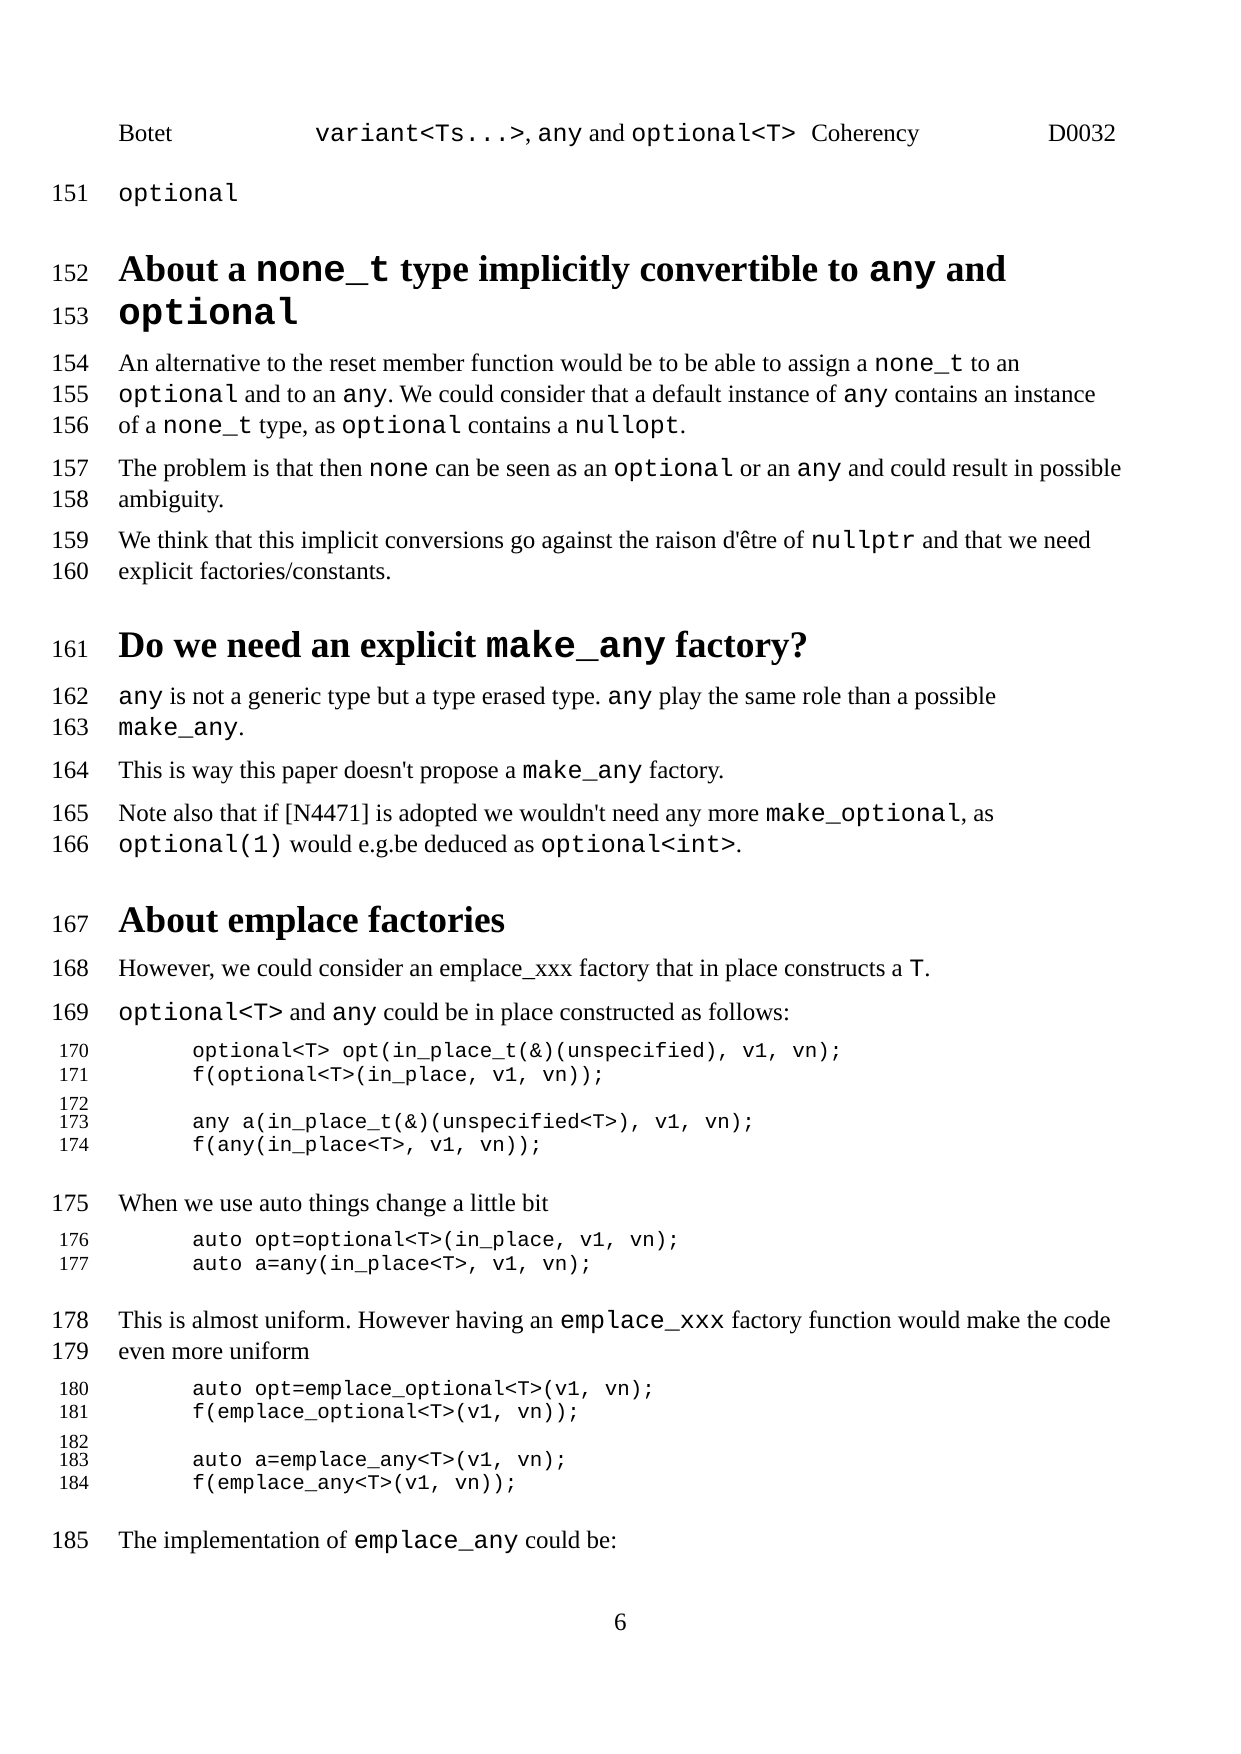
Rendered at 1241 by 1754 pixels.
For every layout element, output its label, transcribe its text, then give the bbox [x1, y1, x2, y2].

text The problem is that then none can be seen as an optional or an any and could result in possible ambiguity. [118, 453, 1122, 513]
text f(optional<T>(in_place, v1, vn)); [118, 1063, 1122, 1087]
text When we use auto things change a little bit [118, 1188, 1122, 1216]
text f(emplace_optional<T>(v1, vn)); [118, 1401, 1122, 1425]
text auto opt=optional<T>(in_place, v1, vn); [118, 1229, 1122, 1252]
text An alternative to the reset member function would be to be able to assign a none_t to an optional and to an any. We could consider that a default instance of any contains an instance of a none_t type, as optional contains a nullopt. [118, 348, 1122, 441]
text any is not a generic type but a type erased type. any play the same role than a possible make_any. [118, 681, 1122, 743]
text auto a=emplace_any<T>(v1, vn); [118, 1449, 1122, 1472]
text However, we could consider an emplace_xxx factory that in place constructs a T. [118, 953, 1122, 984]
subtitle Do we need an explicit make_any factory? [118, 622, 1122, 668]
subtitle About emplace factories [118, 898, 1122, 941]
text optional<T> and any could be in place constructed as follows: [118, 997, 1122, 1027]
text The implementation of emplace_any could be: [118, 1525, 1122, 1556]
text This is almost uniform. However having an emplace_xxx factory function would make the code even more uniform [118, 1306, 1122, 1365]
text any a(in_place_t(&)(unspecified<T>), v1, vn); [118, 1111, 1122, 1134]
text We think that this implicit conversions go against the raison d'être of nullptr and that we need explicit factories/constants. [118, 525, 1122, 585]
text Note also that if [N4471] is adopted we wouldn't need any more make_optional, as optional(1) would e.g.be deduced as optional<int>. [118, 798, 1122, 860]
text f(emplace_any<T>(v1, vn)); [118, 1472, 1122, 1496]
subtitle About a none_t type implicitly convertible to any and optional [118, 247, 1122, 336]
text auto opt=emplace_optional<T>(v1, vn); [118, 1378, 1122, 1401]
text This is way this paper doesn't propose a make_any factory. [118, 755, 1122, 786]
text auto a=any(in_place<T>, v1, vn); [118, 1252, 1122, 1276]
text optional [118, 178, 1122, 209]
text optional<T> opt(in_place_t(&)(unspecified), v1, vn); [118, 1040, 1122, 1063]
text f(any(in_place<T>, v1, vn)); [118, 1134, 1122, 1158]
